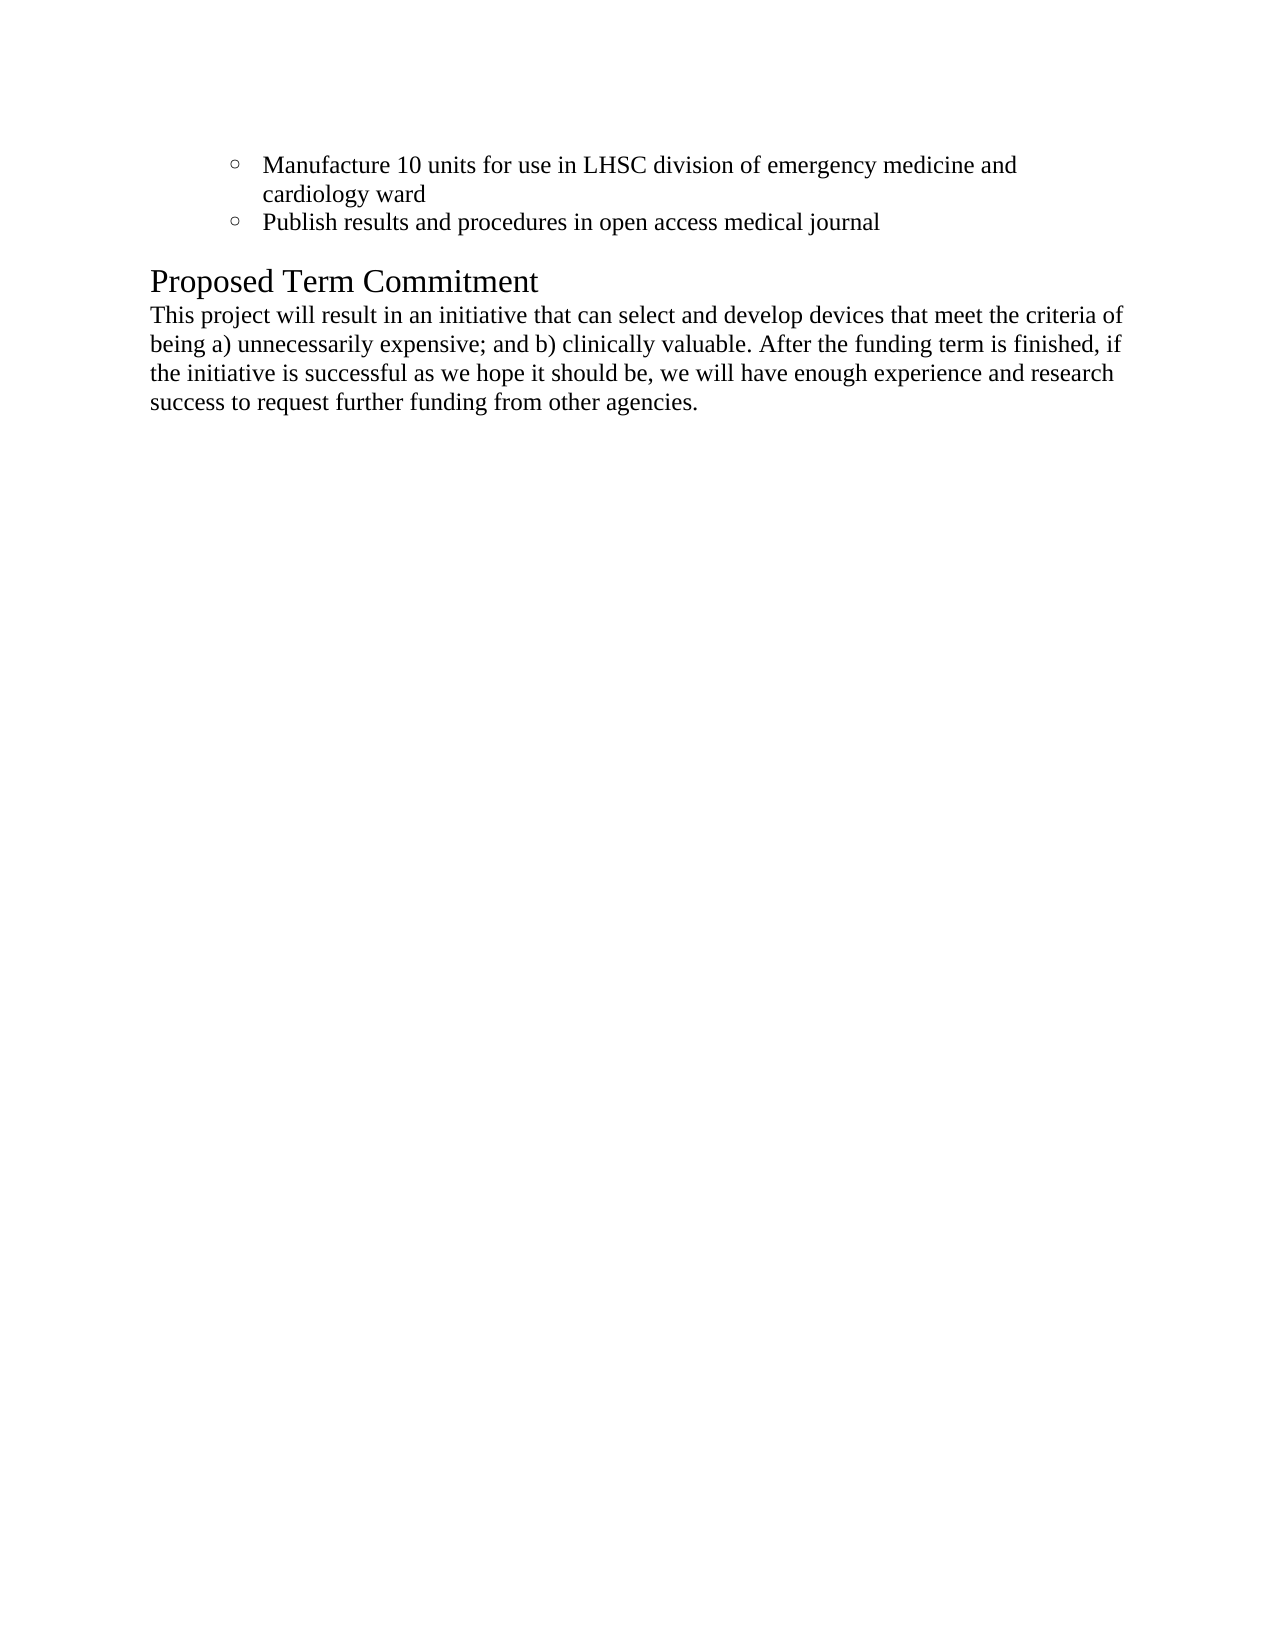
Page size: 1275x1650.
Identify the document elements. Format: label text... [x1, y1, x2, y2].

subtitle Proposed Term Commitment [150, 261, 1125, 299]
list Manufacture 10 units for use in LHSC division of emergency medicine and cardiology ward [225, 150, 1125, 207]
text This project will result in an initiative that can select and develop devices that meet the criteria of being a) unnecessarily expensive; and b) clinically valuable. After the funding term is finished, if the initiative is successful as we hope it should be, we will have enough experience and research success to request further funding from other agencies. [150, 300, 1125, 416]
list Publish results and procedures in open access medical journal [225, 207, 1125, 236]
